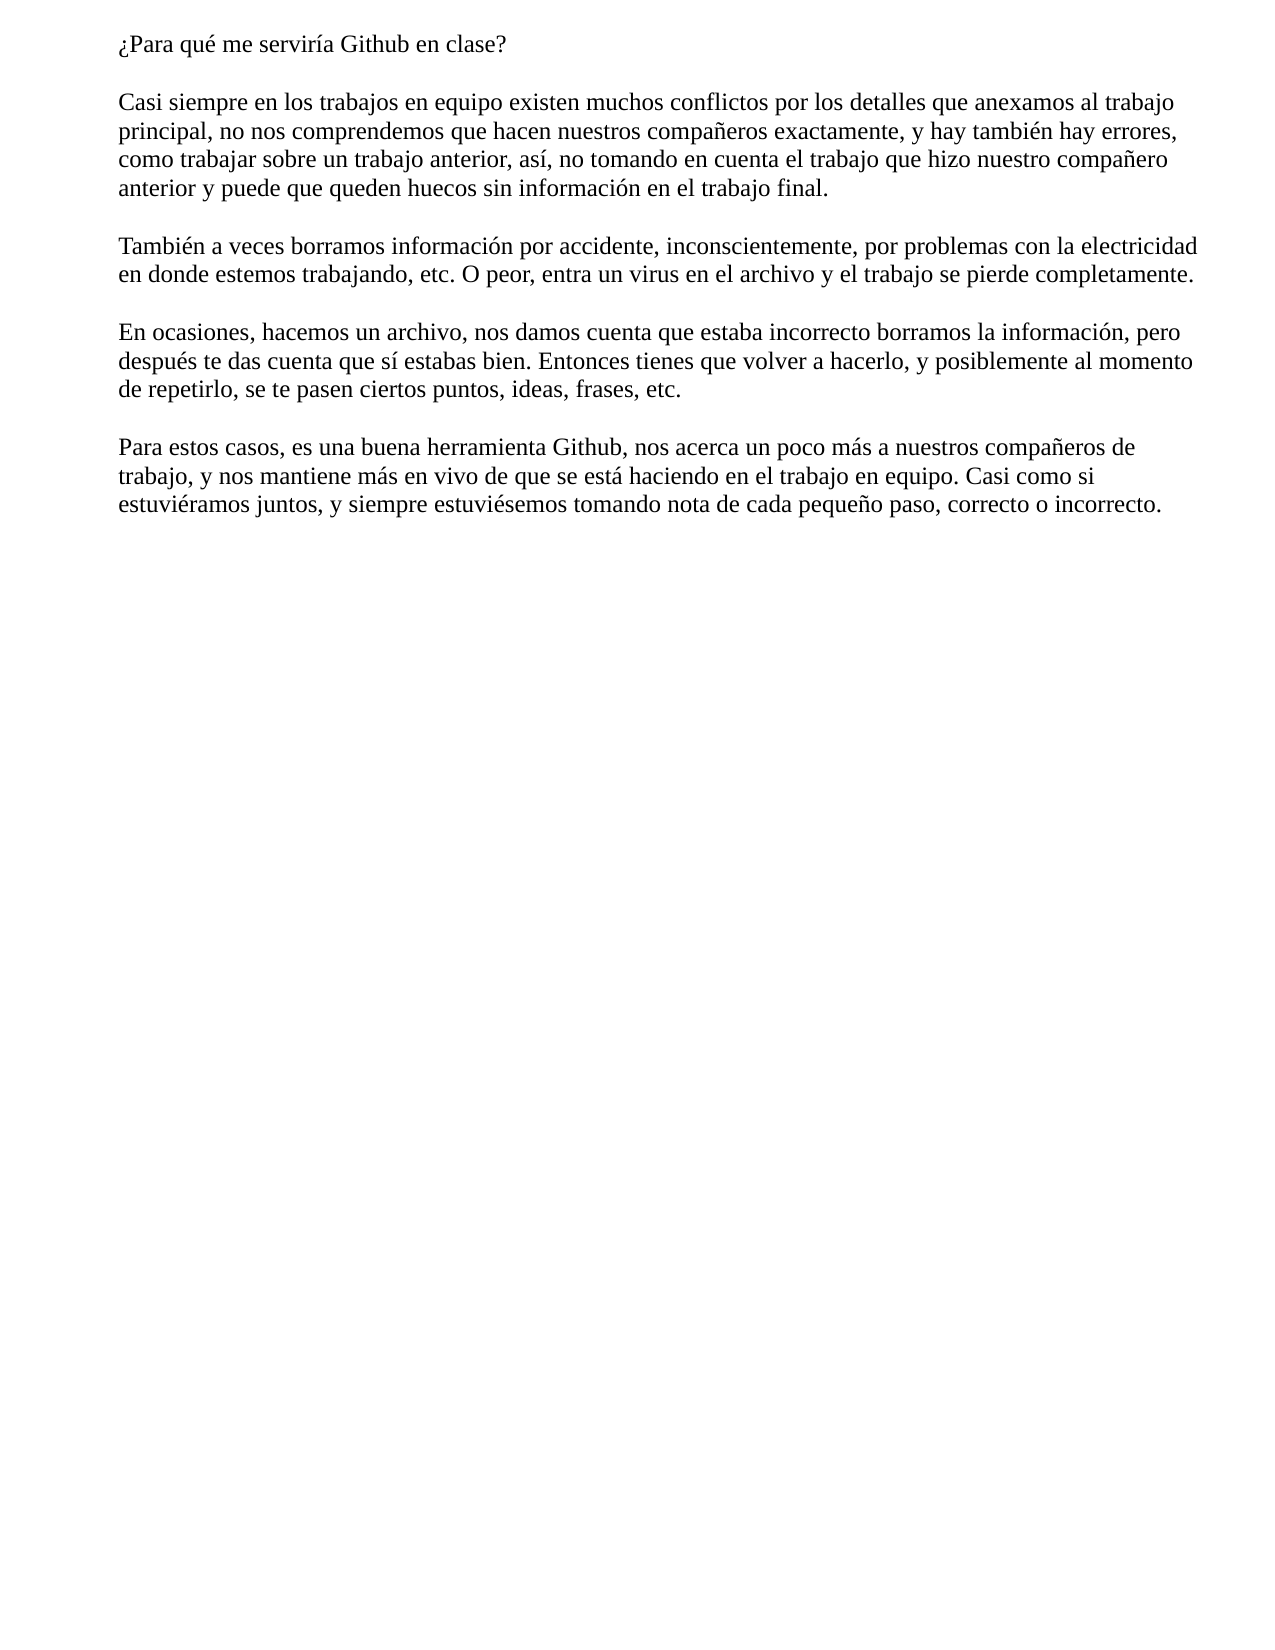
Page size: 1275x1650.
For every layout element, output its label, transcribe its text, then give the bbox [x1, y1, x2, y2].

text Para estos casos, es una buena herramienta Github, nos acerca un poco más a nuestros compañeros de trabajo, y nos mantiene más en vivo de que se está haciendo en el trabajo en equipo. Casi como si estuviéramos juntos, y siempre estuviésemos tomando nota de cada pequeño paso, correcto o incorrecto. [118, 432, 1205, 518]
text También a veces borramos información por accidente, inconscientemente, por problemas con la electricidad en donde estemos trabajando, etc. O peor, entra un virus en el archivo y el trabajo se pierde completamente. [118, 231, 1205, 288]
text ¿Para qué me serviría Github en clase? [118, 29, 1205, 58]
text En ocasiones, hacemos un archivo, nos damos cuenta que estaba incorrecto borramos la información, pero después te das cuenta que sí estabas bien. Entonces tienes que volver a hacerlo, y posiblemente al momento de repetirlo, se te pasen ciertos puntos, ideas, frases, etc. [118, 317, 1205, 403]
text Casi siempre en los trabajos en equipo existen muchos conflictos por los detalles que anexamos al trabajo principal, no nos comprendemos que hacen nuestros compañeros exactamente, y hay también hay errores, como trabajar sobre un trabajo anterior, así, no tomando en cuenta el trabajo que hizo nuestro compañero anterior y puede que queden huecos sin información en el trabajo final. [118, 87, 1205, 202]
